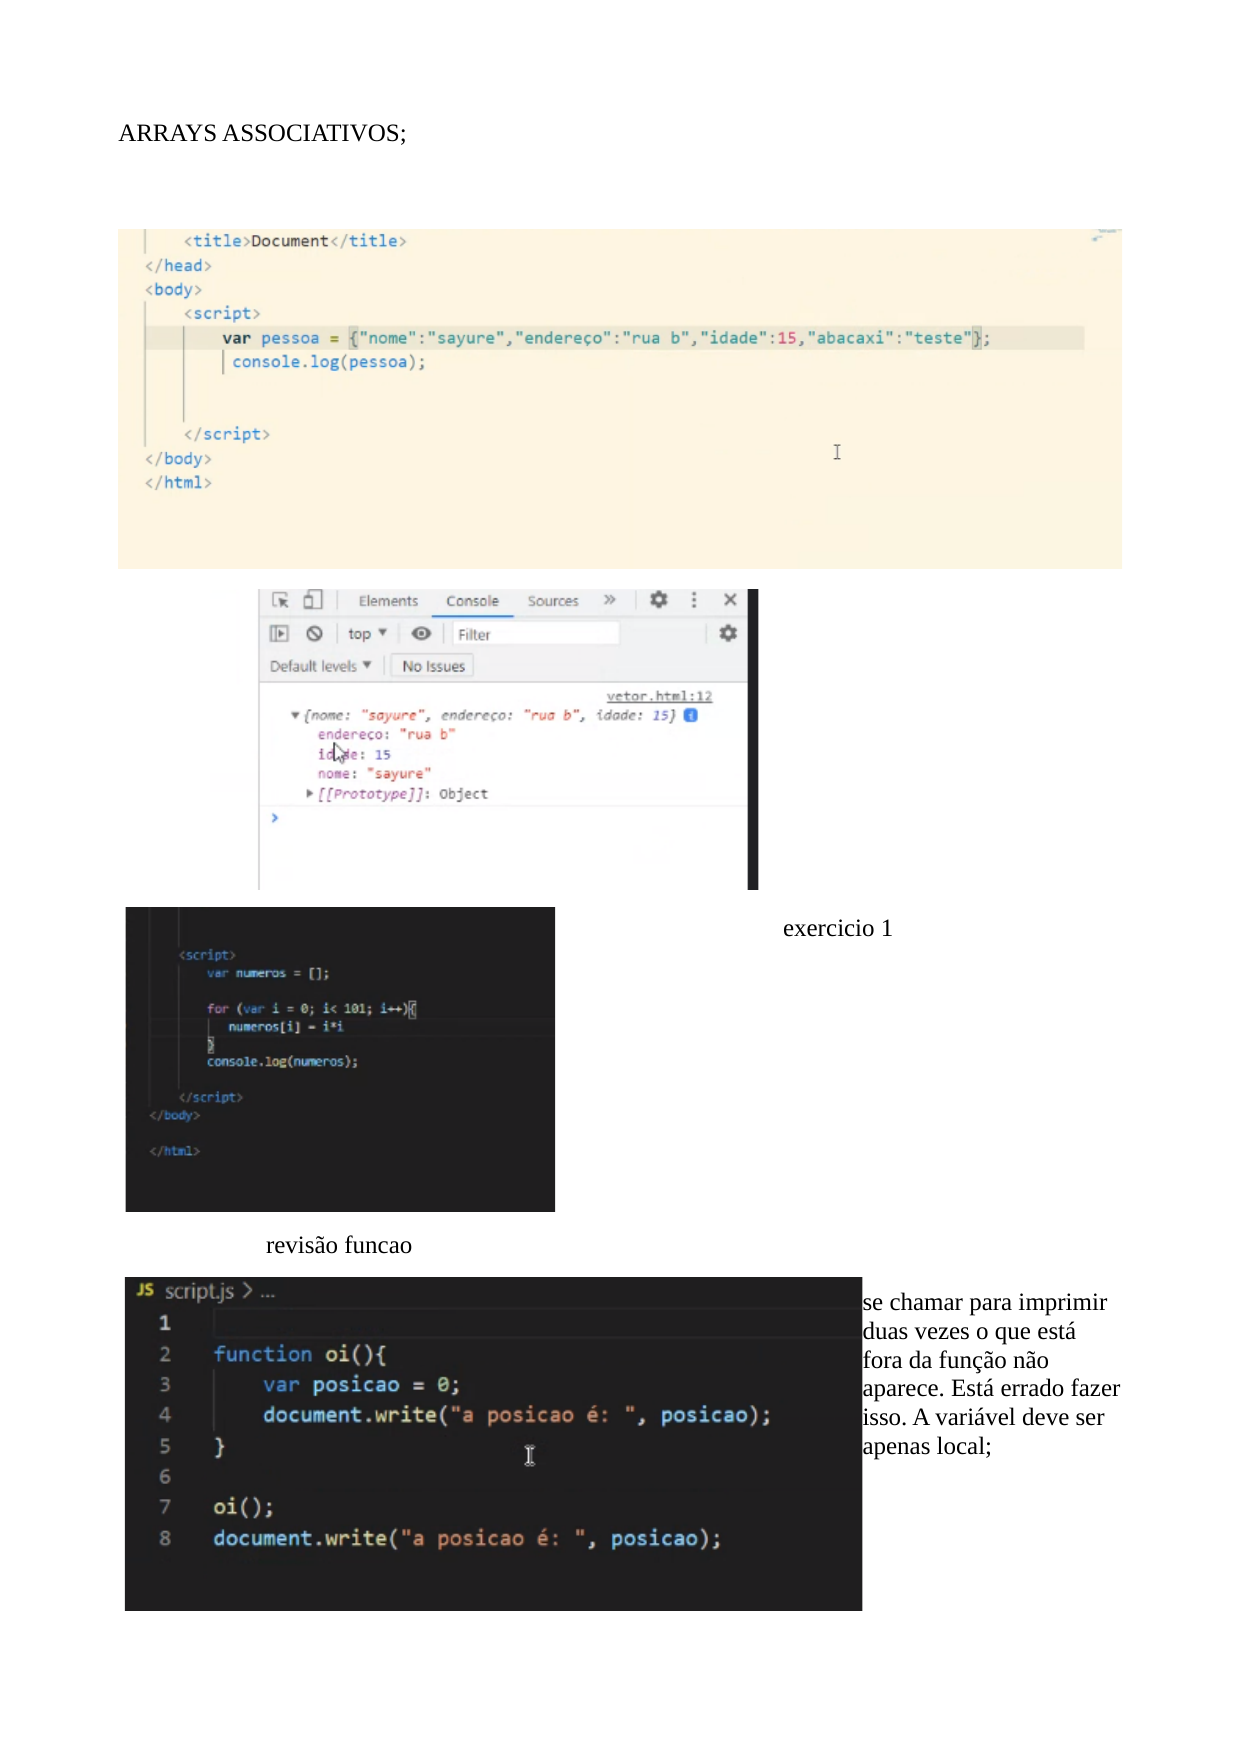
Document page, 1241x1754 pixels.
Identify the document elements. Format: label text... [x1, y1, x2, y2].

text se chamar para imprimir duas vezes o que está fora da função não aparece. Está errado fazer isso. A variável deve ser apenas local; [863, 1287, 1122, 1460]
picture [118, 229, 1123, 569]
picture [125, 907, 556, 1212]
picture [210, 589, 759, 890]
text ARRAYS ASSOCIATIVOS; [118, 118, 1122, 229]
text exercicio 1 revisão funcao [118, 569, 1122, 1258]
picture [124, 1277, 863, 1611]
